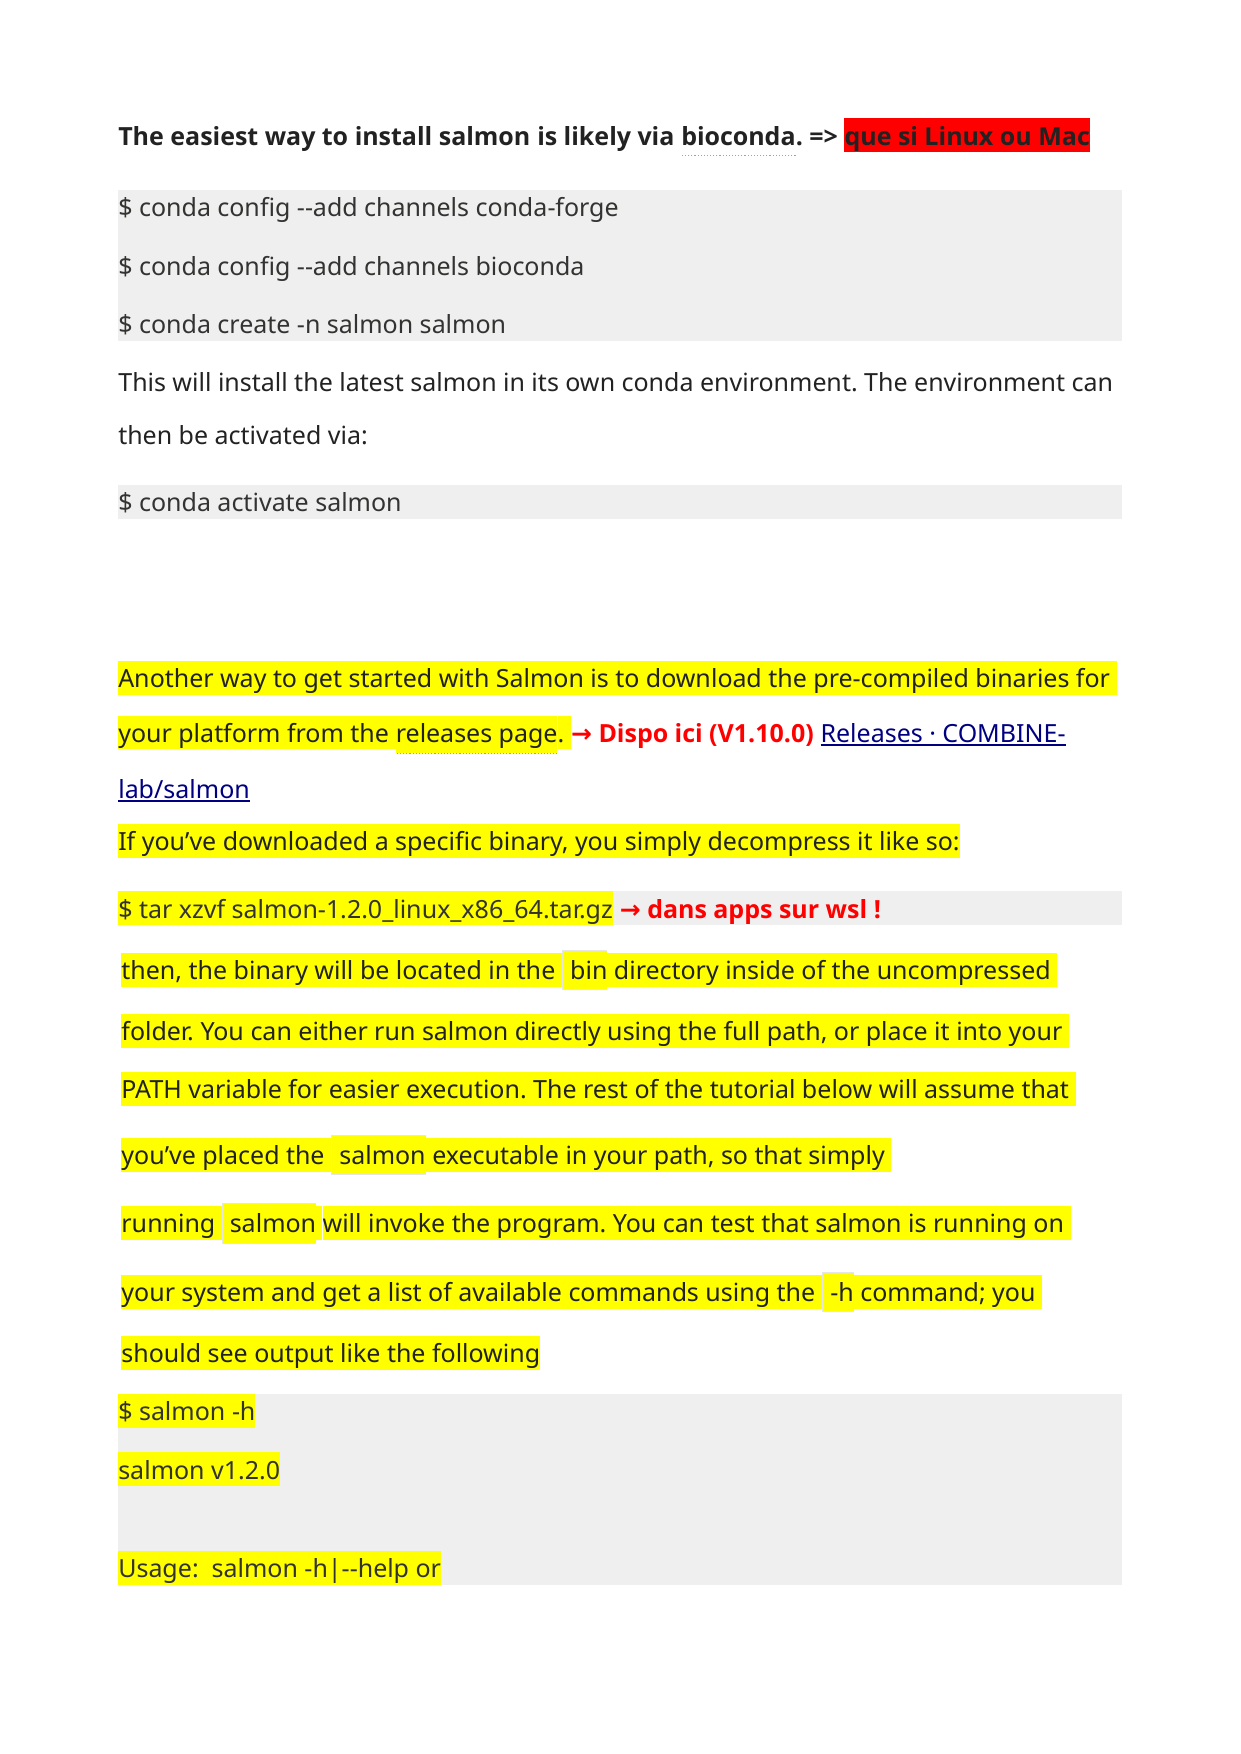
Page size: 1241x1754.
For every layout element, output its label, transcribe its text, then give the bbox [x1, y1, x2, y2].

text salmon v1.2.0 [118, 1452, 1122, 1486]
text The easiest way to install salmon is likely via bioconda. => que si Linux ou Mac [118, 118, 1122, 155]
text $ tar xzvf salmon-1.2.0_linux_x86_64.tar.gz → dans apps sur wsl ! [118, 891, 1122, 925]
text then, the binary will be located in the bin directory inside of the uncompressed folder. You can either run salmon directly using the full path, or place it into your PATH variable for easier execution. The rest of the tutorial below will assume that you’ve placed the salmon executable in your path, so that simply running salmon will invoke the program. You can test that salmon is running on your system and get a list of available commands using the -h command; you should see output like the following [121, 949, 1119, 1370]
text $ salmon -h [118, 1394, 1122, 1428]
text Usage: salmon -h|--help or [118, 1551, 1122, 1585]
text $ conda config --add channels bioconda [118, 248, 1122, 282]
text This will install the latest salmon in its own conda environment. The environment can then be activated via: [118, 365, 1122, 452]
text $ conda activate salmon [118, 485, 1122, 519]
text Another way to get started with Salmon is to download the pre-compiled binaries for your platform from the releases page. → Dispo ici (V1.10.0) Releases · COMBINE-lab/salmon If you’ve downloaded a specific binary, you simply decompress it like so: [118, 661, 1122, 858]
text $ conda create -n salmon salmon [118, 307, 1122, 341]
text $ conda config --add channels conda-forge [118, 190, 1122, 224]
